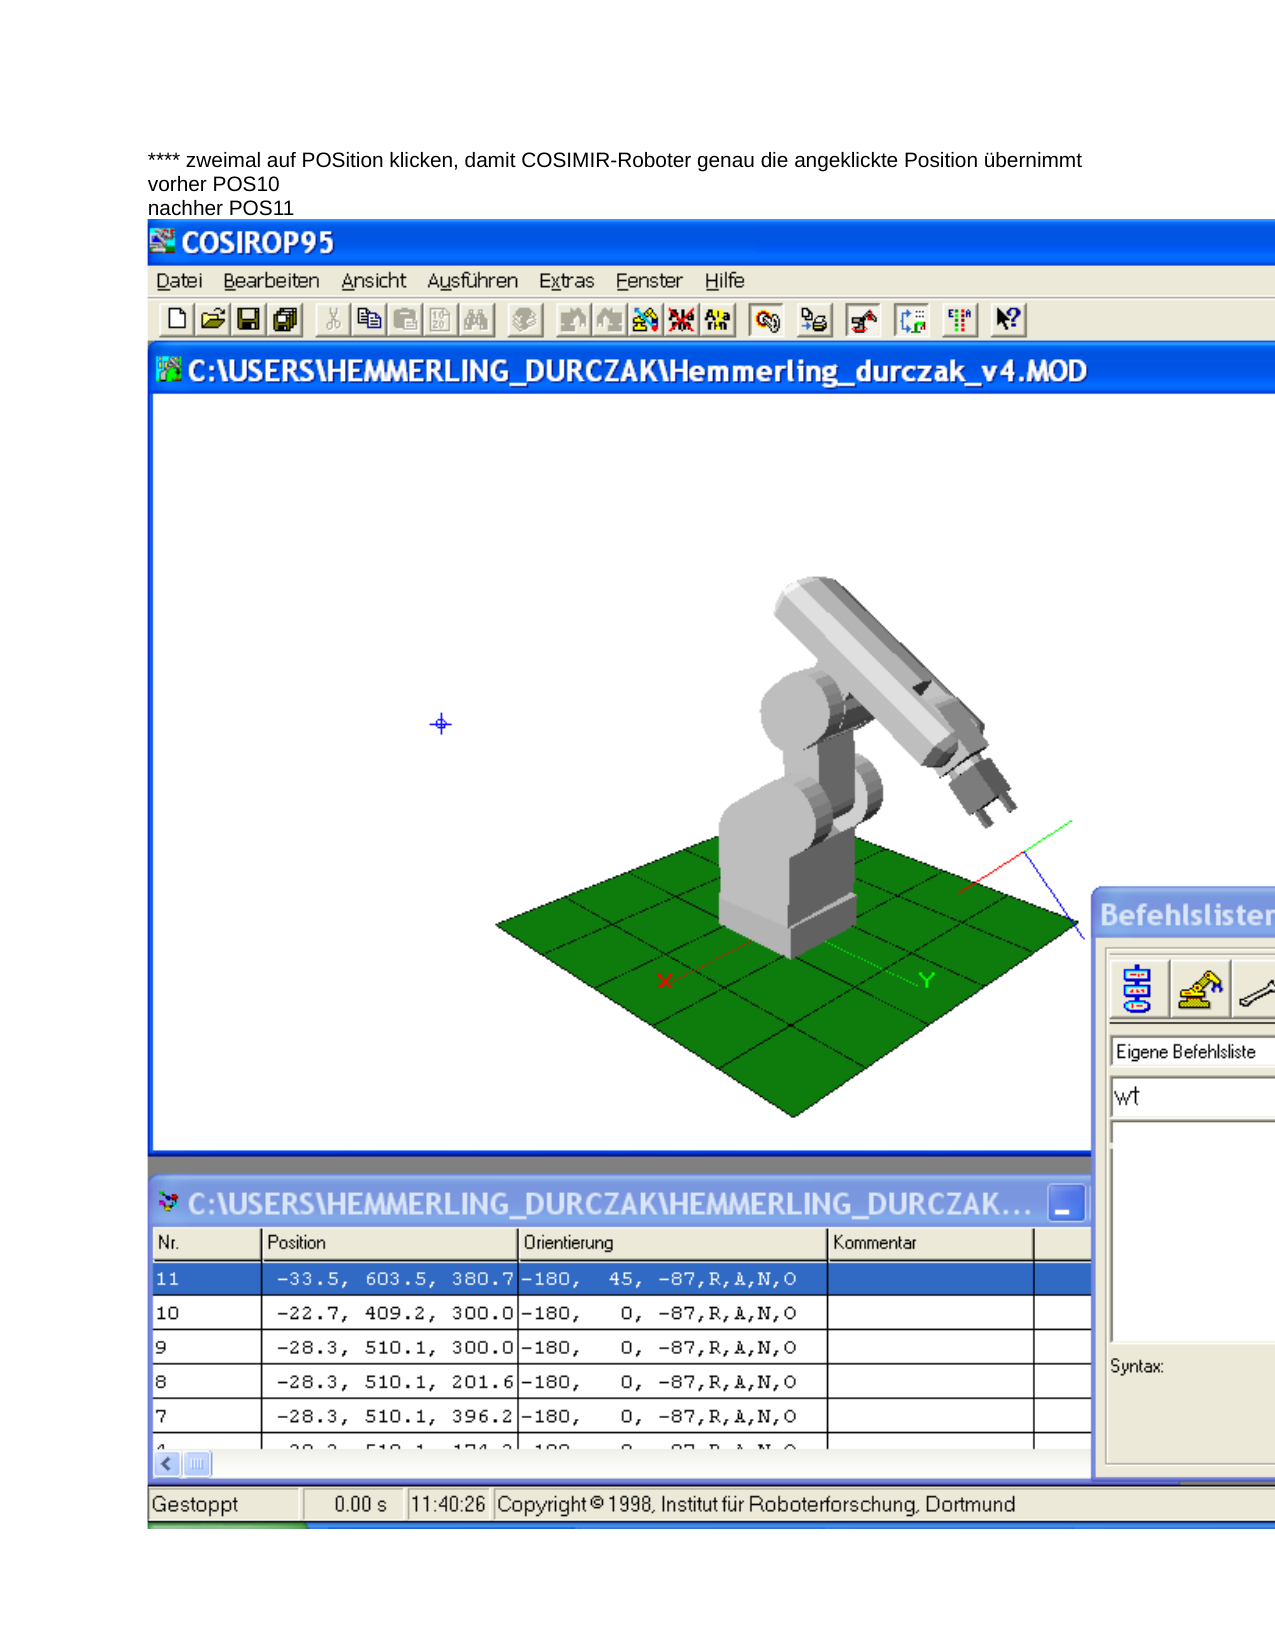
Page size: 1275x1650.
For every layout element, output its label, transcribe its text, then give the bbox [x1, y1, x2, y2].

text vorher POS10 [148, 172, 1127, 196]
text **** zweimal auf POSition klicken, damit COSIMIR-Roboter genau die angeklickte Position übernimmt [148, 148, 1127, 172]
picture [147, 219, 1275, 1529]
text nachher POS11 [148, 196, 1127, 219]
